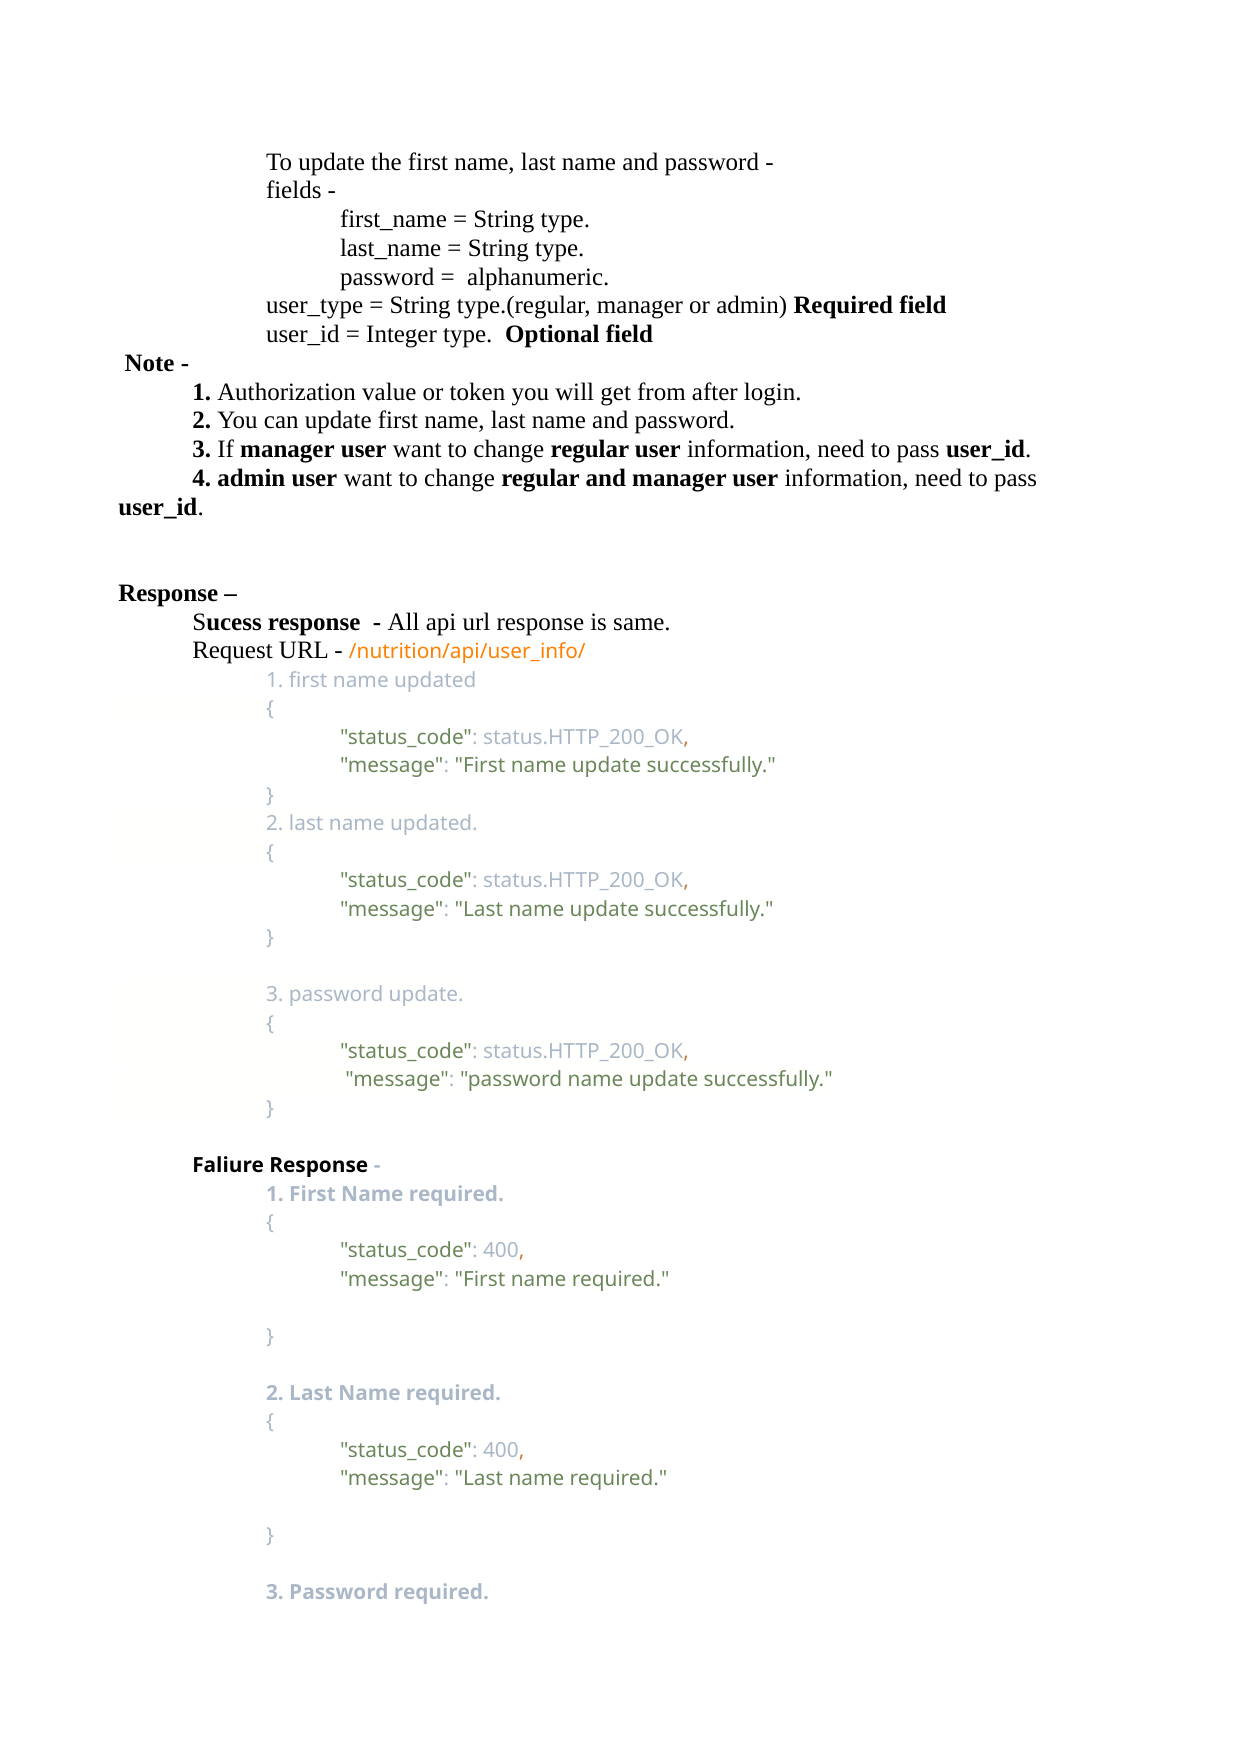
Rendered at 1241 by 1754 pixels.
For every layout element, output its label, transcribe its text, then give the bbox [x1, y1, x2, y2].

text user_type = String type.(regular, manager or admin) Required field [118, 291, 1122, 319]
text 2. You can update first name, last name and password. [118, 406, 1122, 434]
text 3. If manager user want to change regular user information, need to pass user_id. [118, 434, 1122, 463]
text 3. Password required. [118, 1577, 1122, 1606]
text } [118, 1492, 1122, 1549]
text first_name = String type. [118, 204, 1122, 233]
text To update the first name, last name and password - [118, 147, 1122, 176]
text 1. First Name required. [118, 1179, 1122, 1207]
text password = alphanumeric. [118, 262, 1122, 291]
text Sucess response - All api url response is same. [118, 607, 1122, 636]
text 3. password update. [118, 979, 1122, 1008]
text { "status_code": status.HTTP_200_OK, "message": "First name update successfully." } [118, 693, 1122, 808]
text user_id = Integer type. Optional field [118, 319, 1122, 348]
text Request URL - /nutrition/api/user_info/ [118, 636, 1122, 665]
text { "status_code": status.HTTP_200_OK, "message": "Last name update successfully." } [118, 837, 1122, 951]
text { "status_code": status.HTTP_200_OK, "message": "password name update successfully." } [118, 1008, 1122, 1121]
text 2. Last Name required. [118, 1378, 1122, 1406]
text 1. first name updated [118, 665, 1122, 693]
text 1. Authorization value or token you will get from after login. [118, 377, 1122, 406]
text } [118, 1292, 1122, 1349]
text 4. admin user want to change regular and manager user information, need to pass user_id. [118, 463, 1122, 521]
text Response – [118, 578, 1122, 607]
text Faliure Response - [118, 1150, 1122, 1179]
text last_name = String type. [118, 233, 1122, 262]
text Note - [118, 348, 1122, 377]
text { "status_code": 400, "message": "Last name required." [118, 1406, 1122, 1492]
text 2. last name updated. [118, 808, 1122, 837]
text { "status_code": 400, "message": "First name required." [118, 1207, 1122, 1292]
text fields - [118, 176, 1122, 204]
